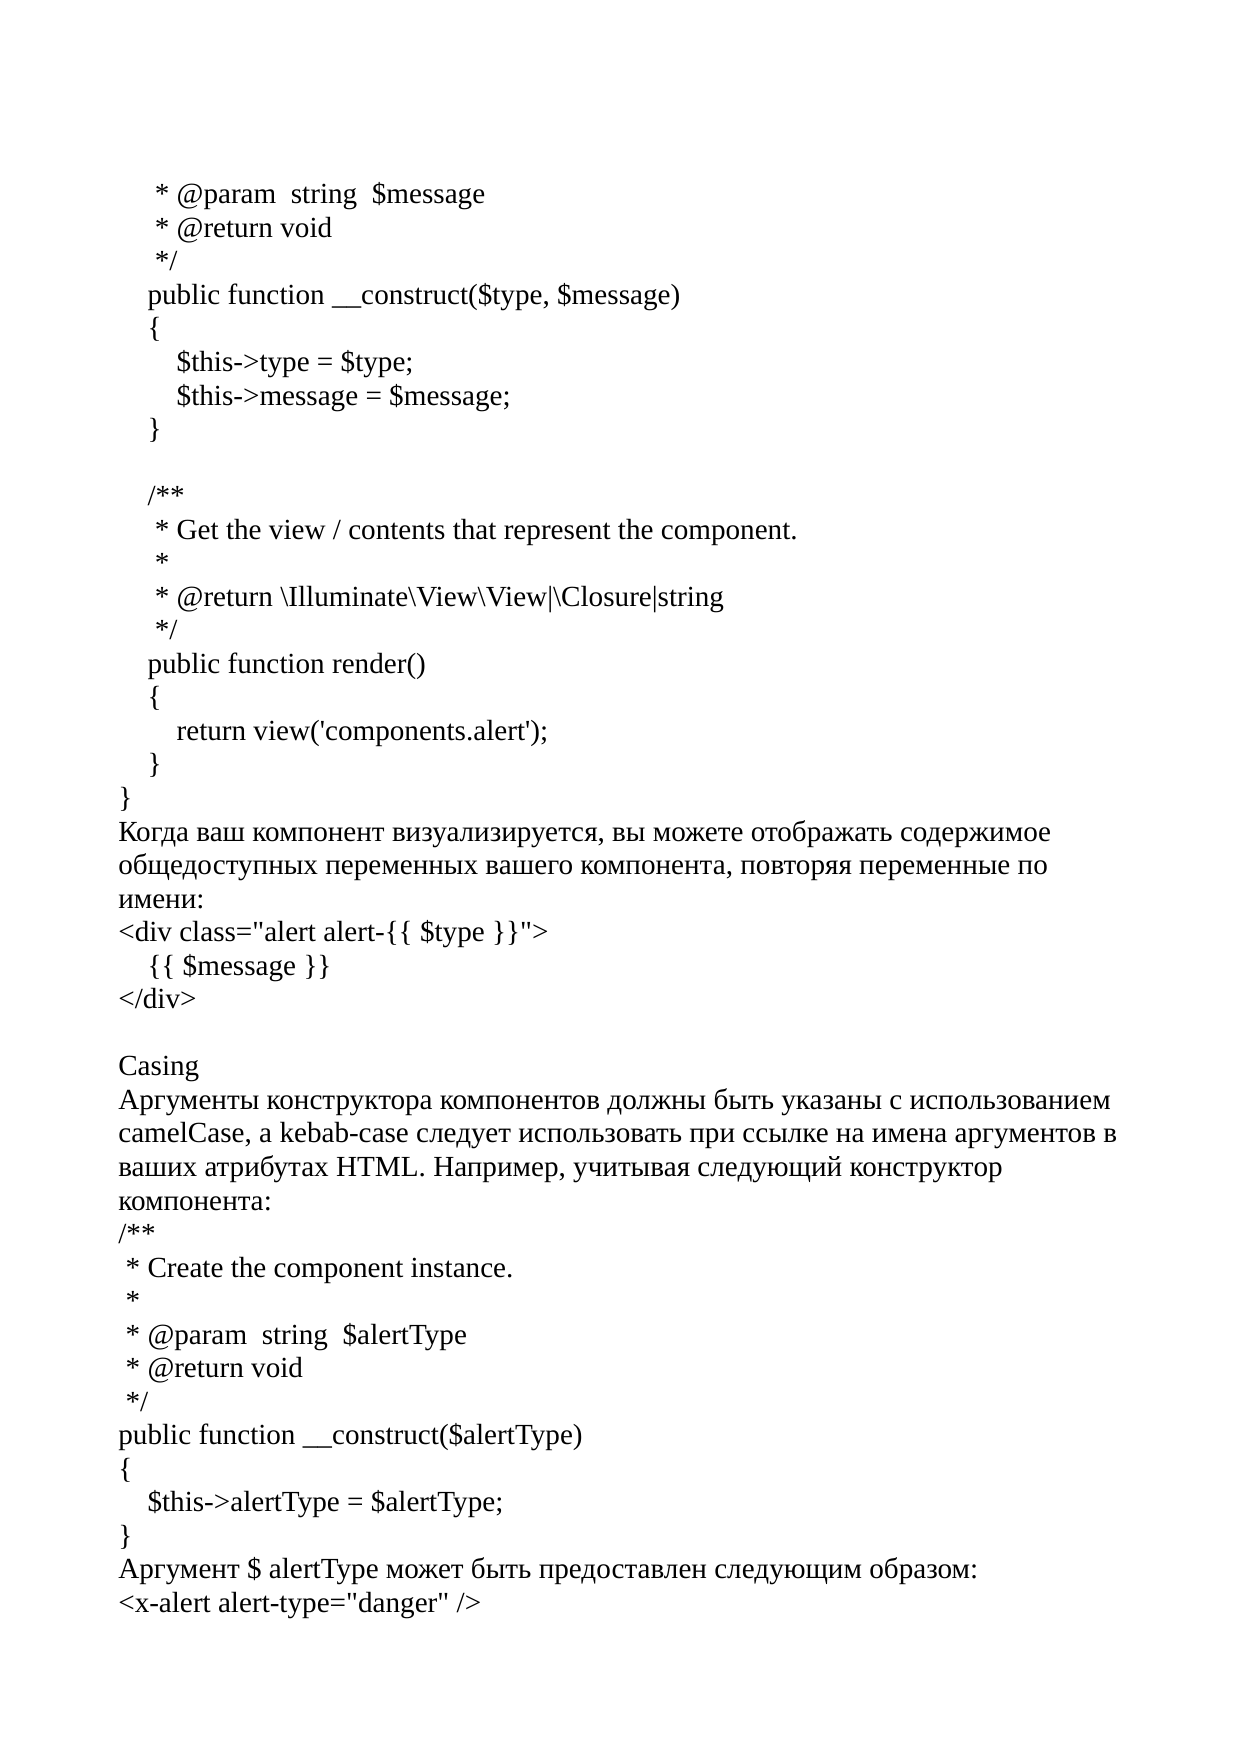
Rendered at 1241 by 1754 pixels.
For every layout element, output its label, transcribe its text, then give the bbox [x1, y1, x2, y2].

text <x-alert alert-type="danger" /> [118, 1585, 1122, 1619]
text { [118, 1451, 1122, 1484]
text <div class="alert alert-{{ $type }}"> [118, 914, 1122, 948]
text $this->alertType = $alertType; [118, 1484, 1122, 1518]
text public function __construct($alertType) [118, 1417, 1122, 1451]
text $this->message = $message; [118, 378, 1122, 411]
text */ [118, 612, 1122, 646]
text public function __construct($type, $message) [118, 277, 1122, 311]
text { [118, 679, 1122, 713]
text * Get the view / contents that represent the component. [118, 512, 1122, 545]
text * @return void [118, 1350, 1122, 1384]
text } [118, 747, 1122, 780]
text {{ $message }} [118, 948, 1122, 981]
text * @return void [118, 210, 1122, 243]
text */ [118, 243, 1122, 277]
text /** [118, 478, 1122, 512]
text * [118, 545, 1122, 579]
text Аргумент $ alertType может быть предоставлен следующим образом: [118, 1552, 1122, 1585]
text } [118, 411, 1122, 445]
text * @param string $alertType [118, 1317, 1122, 1350]
text */ [118, 1384, 1122, 1417]
text * [118, 1283, 1122, 1317]
text } [118, 1518, 1122, 1552]
text $this->type = $type; [118, 344, 1122, 378]
text </div> [118, 981, 1122, 1015]
text Когда ваш компонент визуализируется, вы можете отображать содержимое общедоступных переменных вашего компонента, повторяя переменные по имени: [118, 814, 1122, 914]
text /** [118, 1216, 1122, 1250]
text return view('components.alert'); [118, 713, 1122, 747]
text * Create the component instance. [118, 1250, 1122, 1283]
text Casing [118, 1048, 1122, 1082]
text } [118, 780, 1122, 814]
text * @param string $message [118, 176, 1122, 210]
text Аргументы конструктора компонентов должны быть указаны с использованием camelCase, а kebab-case следует использовать при ссылке на имена аргументов в ваших атрибутах HTML. Например, учитывая следующий конструктор компонента: [118, 1082, 1122, 1216]
text public function render() [118, 646, 1122, 679]
text { [118, 311, 1122, 344]
text * @return \Illuminate\View\View|\Closure|string [118, 579, 1122, 612]
